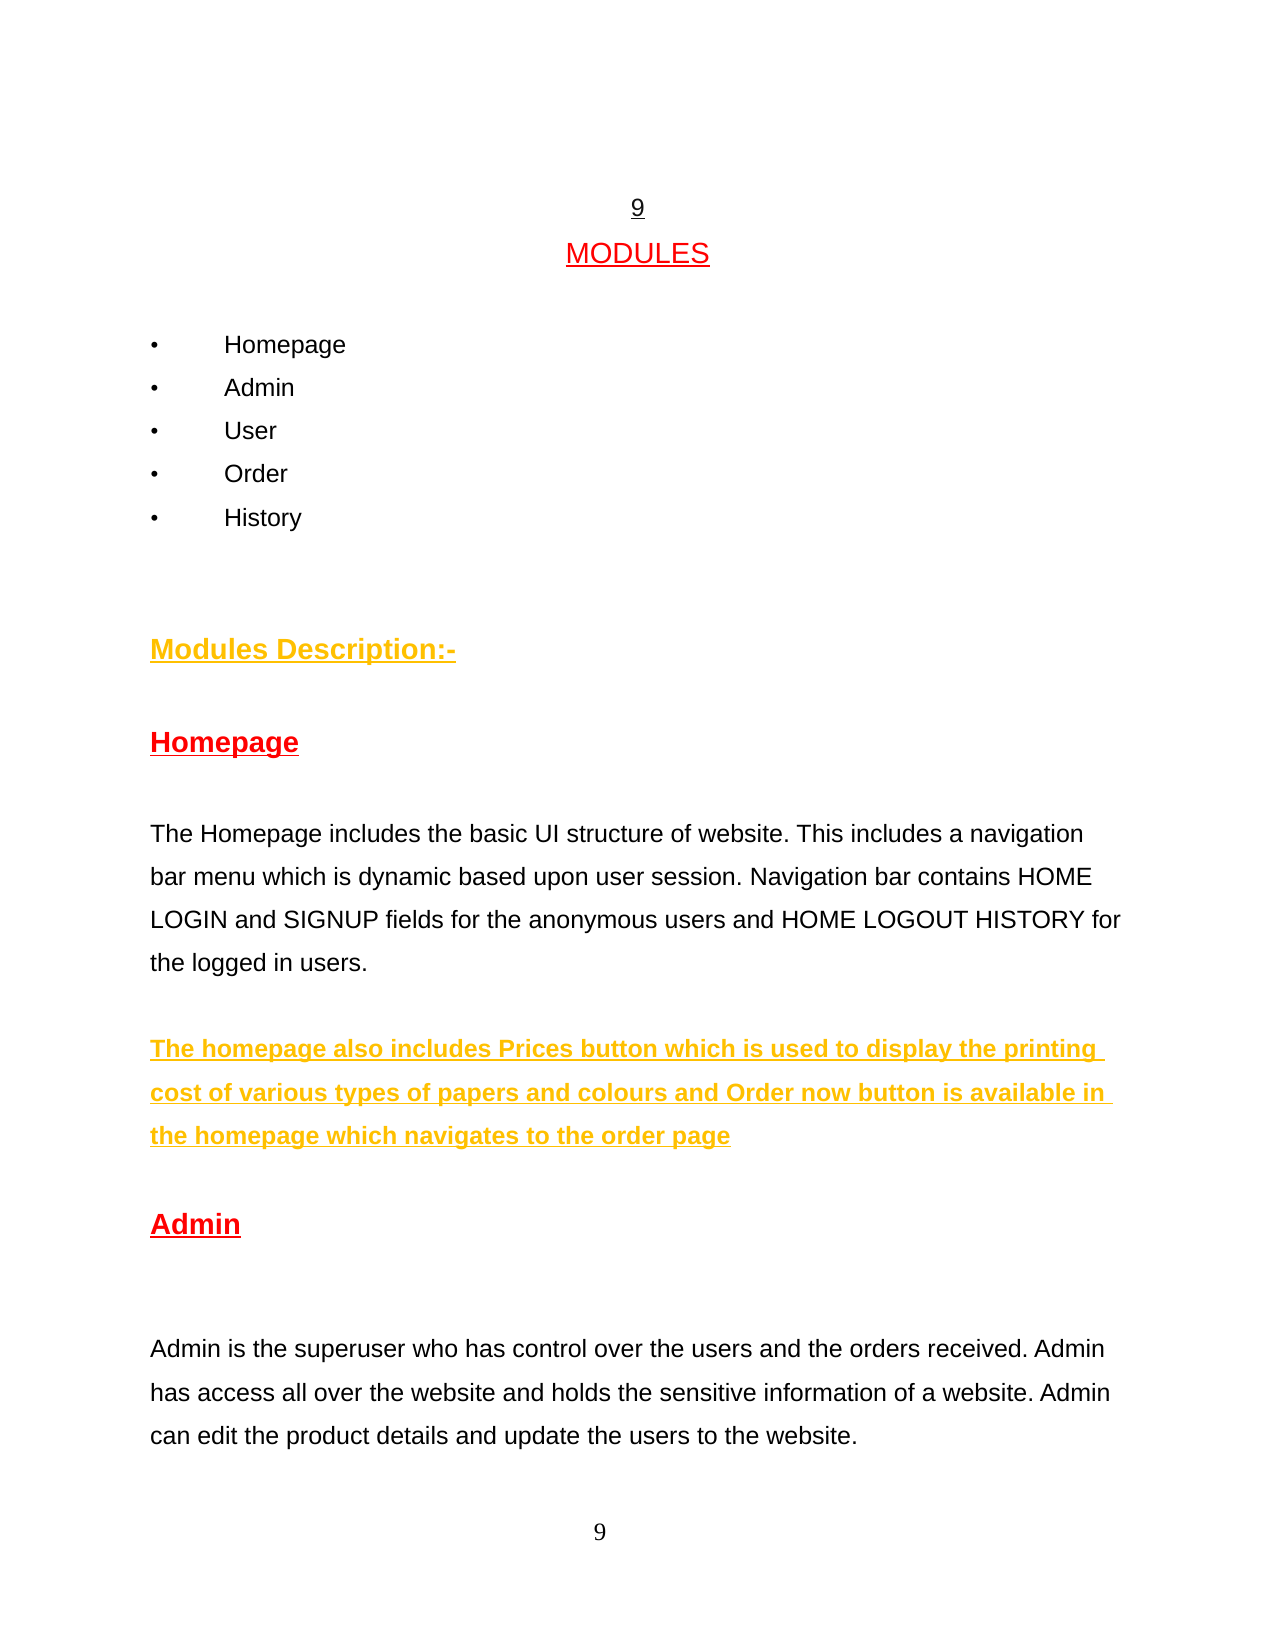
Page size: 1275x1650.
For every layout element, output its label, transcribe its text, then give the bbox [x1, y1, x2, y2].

text Homepage [150, 725, 1125, 759]
list Admin [150, 373, 1125, 402]
list User [150, 416, 1125, 445]
list History [150, 502, 1125, 531]
text MODULES [150, 236, 1125, 270]
text Admin [150, 1207, 1123, 1241]
text 11 [150, 193, 1125, 222]
text The Homepage includes the basic UI structure of website. This includes a navigation bar menu which is dynamic based upon user session. Navigation bar contains HOME LOGIN and SIGNUP fields for the anonymous users and HOME LOGOUT HISTORY for the logged in users. [150, 819, 1123, 977]
text The homepage also includes Prices button which is used to display the printing cost of various types of papers and colours and Order now button is available in the homepage which navigates to the order page [150, 1034, 1123, 1149]
list Homepage [150, 329, 1125, 358]
text Modules Description:- [150, 632, 1125, 666]
list Order [150, 459, 1125, 488]
text Admin is the superuser who has control over the users and the orders received. Admin has access all over the website and holds the sensitive information of a website. Admin can edit the product details and update the users to the website. [150, 1334, 1123, 1449]
